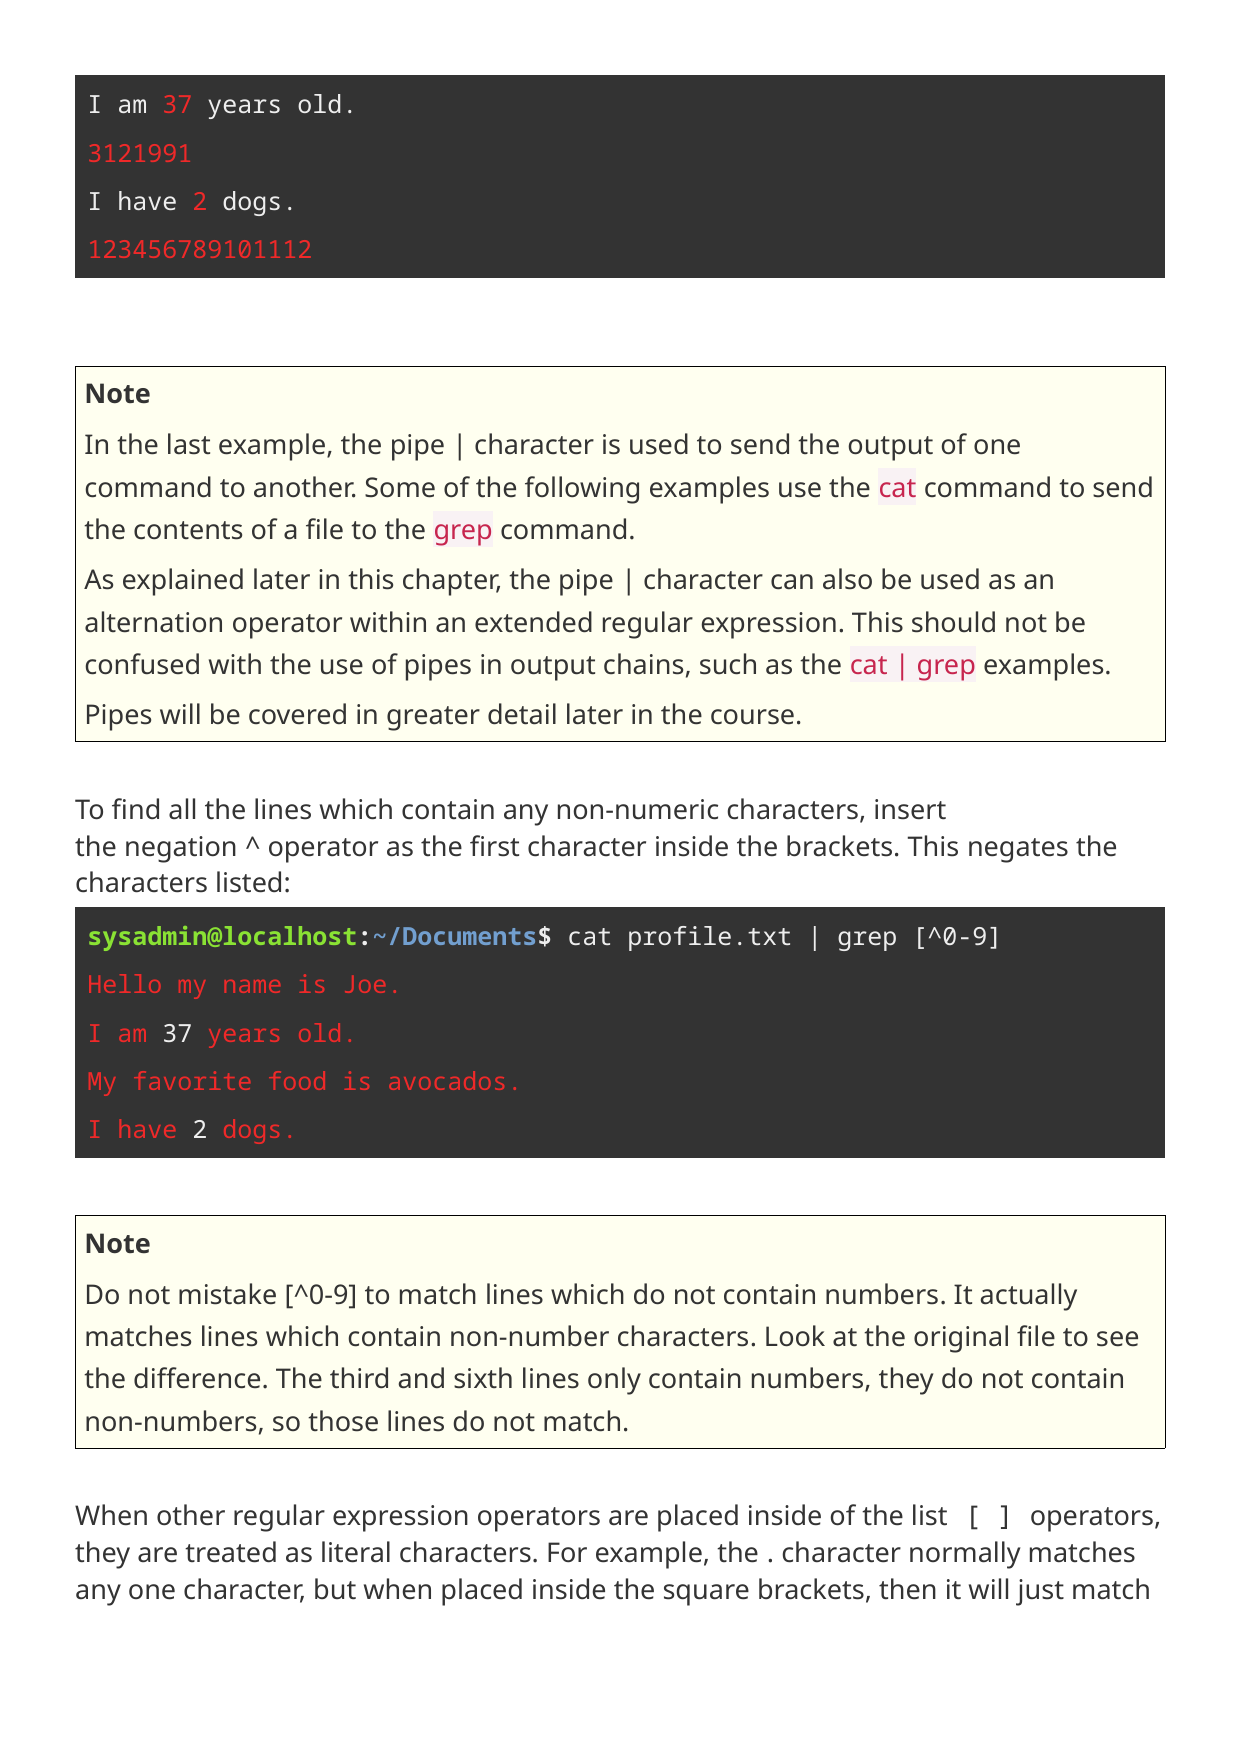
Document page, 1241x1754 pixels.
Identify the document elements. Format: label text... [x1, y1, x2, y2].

text I have 2 dogs. [75, 1100, 1165, 1158]
text Pipes will be covered in greater detail later in the course. [76, 687, 1165, 741]
text In the last example, the pipe | character is used to send the output of one command to another. Some of the following examples use the cat command to send the contents of a file to the grep command. [76, 417, 1165, 547]
text I am 37 years old. [75, 75, 1165, 121]
text Hello my name is Joe. [75, 955, 1165, 1001]
text When other regular expression operators are placed inside of the list [ ] operators, they are treated as literal characters. For example, the . character normally matches any one character, but when placed inside the square brackets, then it will just match [75, 1497, 1165, 1607]
text Do not mistake [^0-9] to match lines which do not contain numbers. It actually matches lines which contain non-number characters. Look at the original file to see the difference. The third and sixth lines only contain numbers, they do not contain non-numbers, so those lines do not match. [76, 1266, 1165, 1448]
text sysadmin@localhost:~/Documents$ cat profile.txt | grep [^0-9] [75, 907, 1165, 953]
text Note [76, 1216, 1165, 1261]
text I have 2 dogs. [75, 172, 1165, 218]
text Note [76, 367, 1165, 412]
text 123456789101112 [75, 220, 1165, 278]
text 3121991 [75, 123, 1165, 169]
text I am 37 years old. [75, 1003, 1165, 1049]
text To find all the lines which contain any non-numeric characters, insert the negation ^ operator as the first character inside the brackets. This negates the characters listed: [75, 790, 1165, 901]
text My favorite food is avocados. [75, 1052, 1165, 1098]
text As explained later in this chapter, the pipe | character can also be used as an alternation operator within an extended regular expression. This should not be confused with the use of pipes in output chains, such as the cat | grep examples. [76, 552, 1165, 682]
